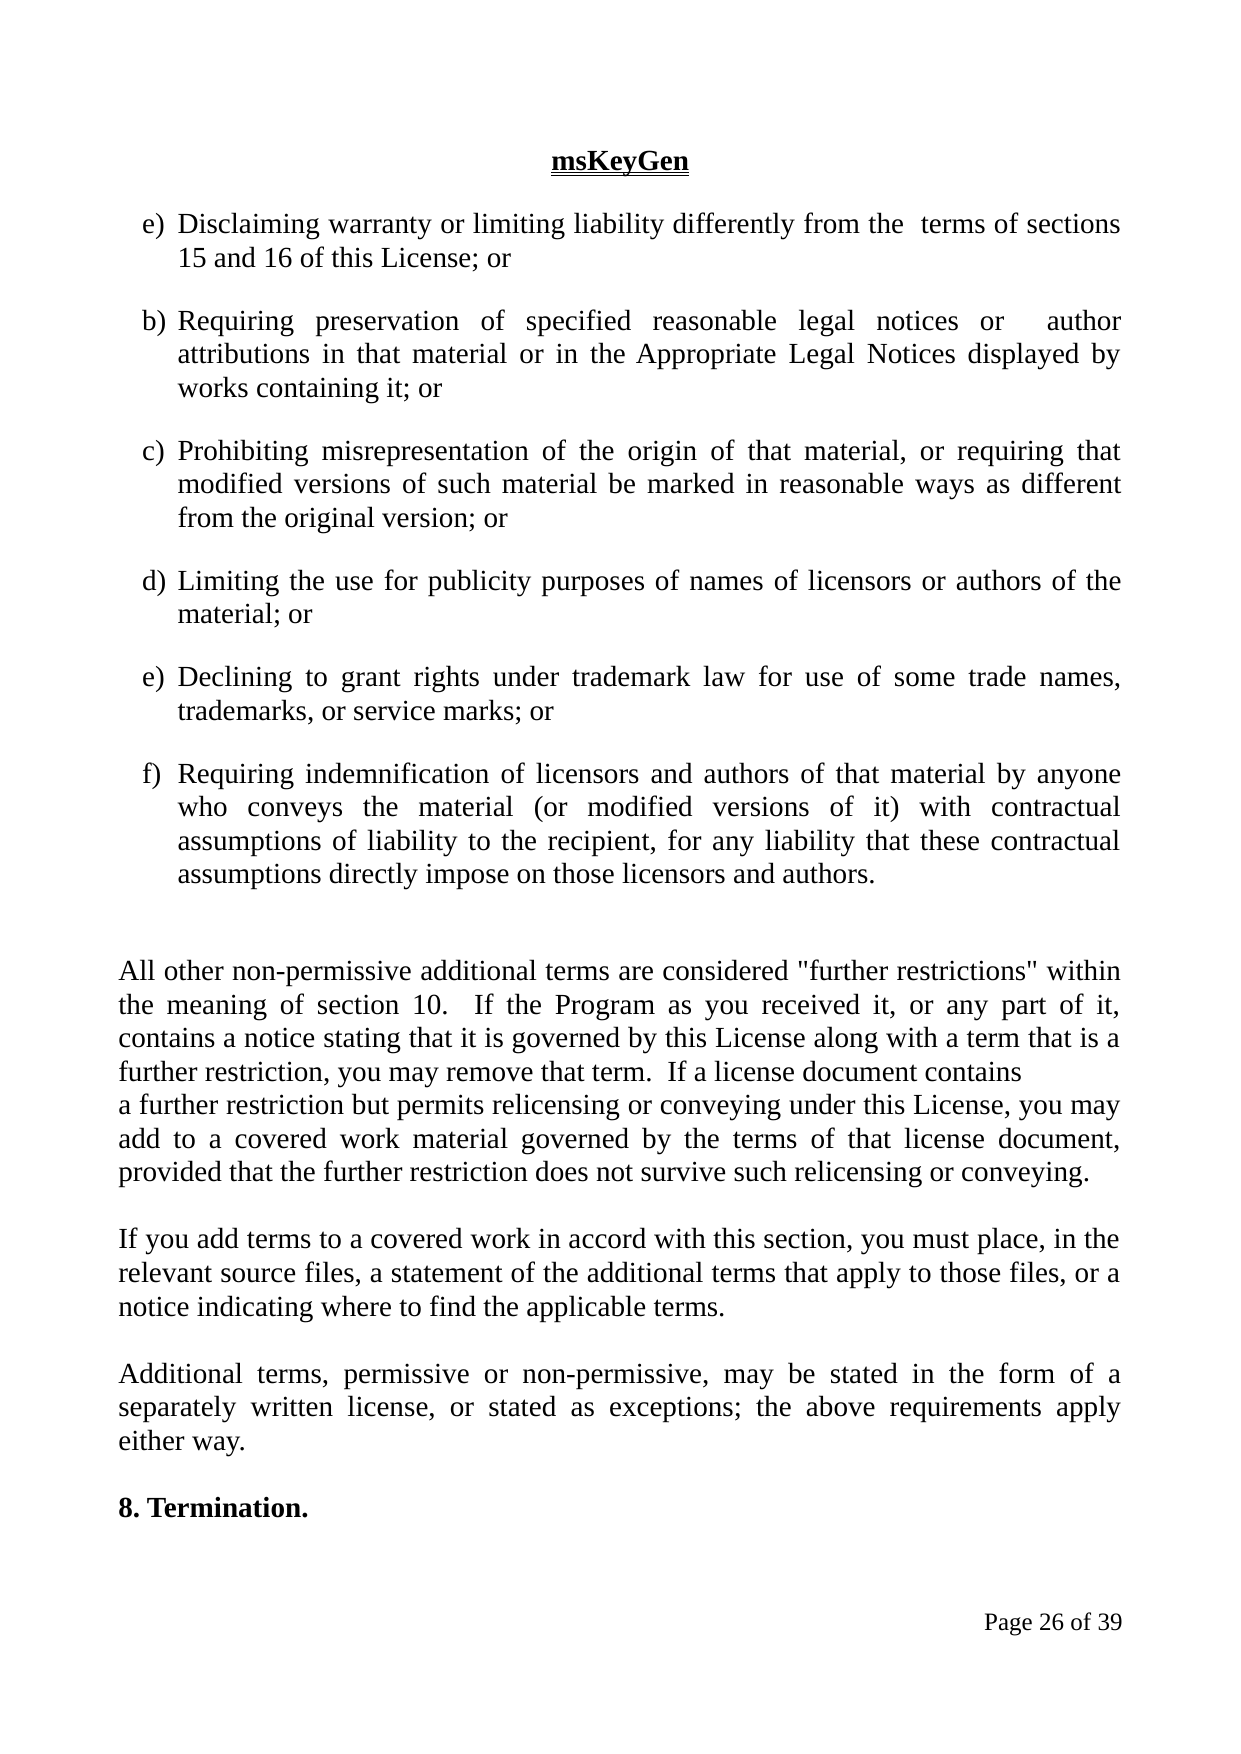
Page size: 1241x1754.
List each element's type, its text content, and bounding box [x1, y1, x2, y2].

text c) Prohibiting misrepresentation of the origin of that material, or requiring that modified versions of such material be marked in reasonable ways as different from the original version; or [142, 433, 1122, 533]
text e) Declining to grant rights under trademark law for use of some trade names, trademarks, or service marks; or [142, 659, 1122, 727]
text b) Requiring preservation of specified reasonable legal notices or author attributions in that material or in the Appropriate Legal Notices displayed by works containing it; or [142, 303, 1122, 403]
text f) Requiring indemnification of licensors and authors of that material by anyone who conveys the material (or modified versions of it) with contractual assumptions of liability to the recipient, for any liability that these contractual assumptions directly impose on those licensors and authors. [142, 756, 1122, 890]
text If you add terms to a covered work in accord with this section, you must place, in the relevant source files, a statement of the additional terms that apply to those files, or a notice indicating where to find the applicable terms. [118, 1222, 1122, 1322]
text Additional terms, permissive or non-permissive, may be stated in the form of a separately written license, or stated as exceptions; the above requirements apply either way. [118, 1356, 1122, 1456]
text d) Limiting the use for publicity purposes of names of licensors or authors of the material; or [142, 563, 1122, 630]
text All other non-permissive additional terms are considered "further restrictions" within the meaning of section 10. If the Program as you received it, or any part of it, contains a notice stating that it is governed by this License along with a term that is a further restriction, you may remove that term. If a license document contains [118, 953, 1122, 1087]
text e) Disclaiming warranty or limiting liability differently from the terms of sections 15 and 16 of this License; or [142, 206, 1122, 273]
text a further restriction but permits relicensing or conveying under this License, you may add to a covered work material governed by the terms of that license document, provided that the further restriction does not survive such relicensing or conveying. [118, 1087, 1122, 1188]
text 8. Termination. [118, 1490, 1122, 1523]
